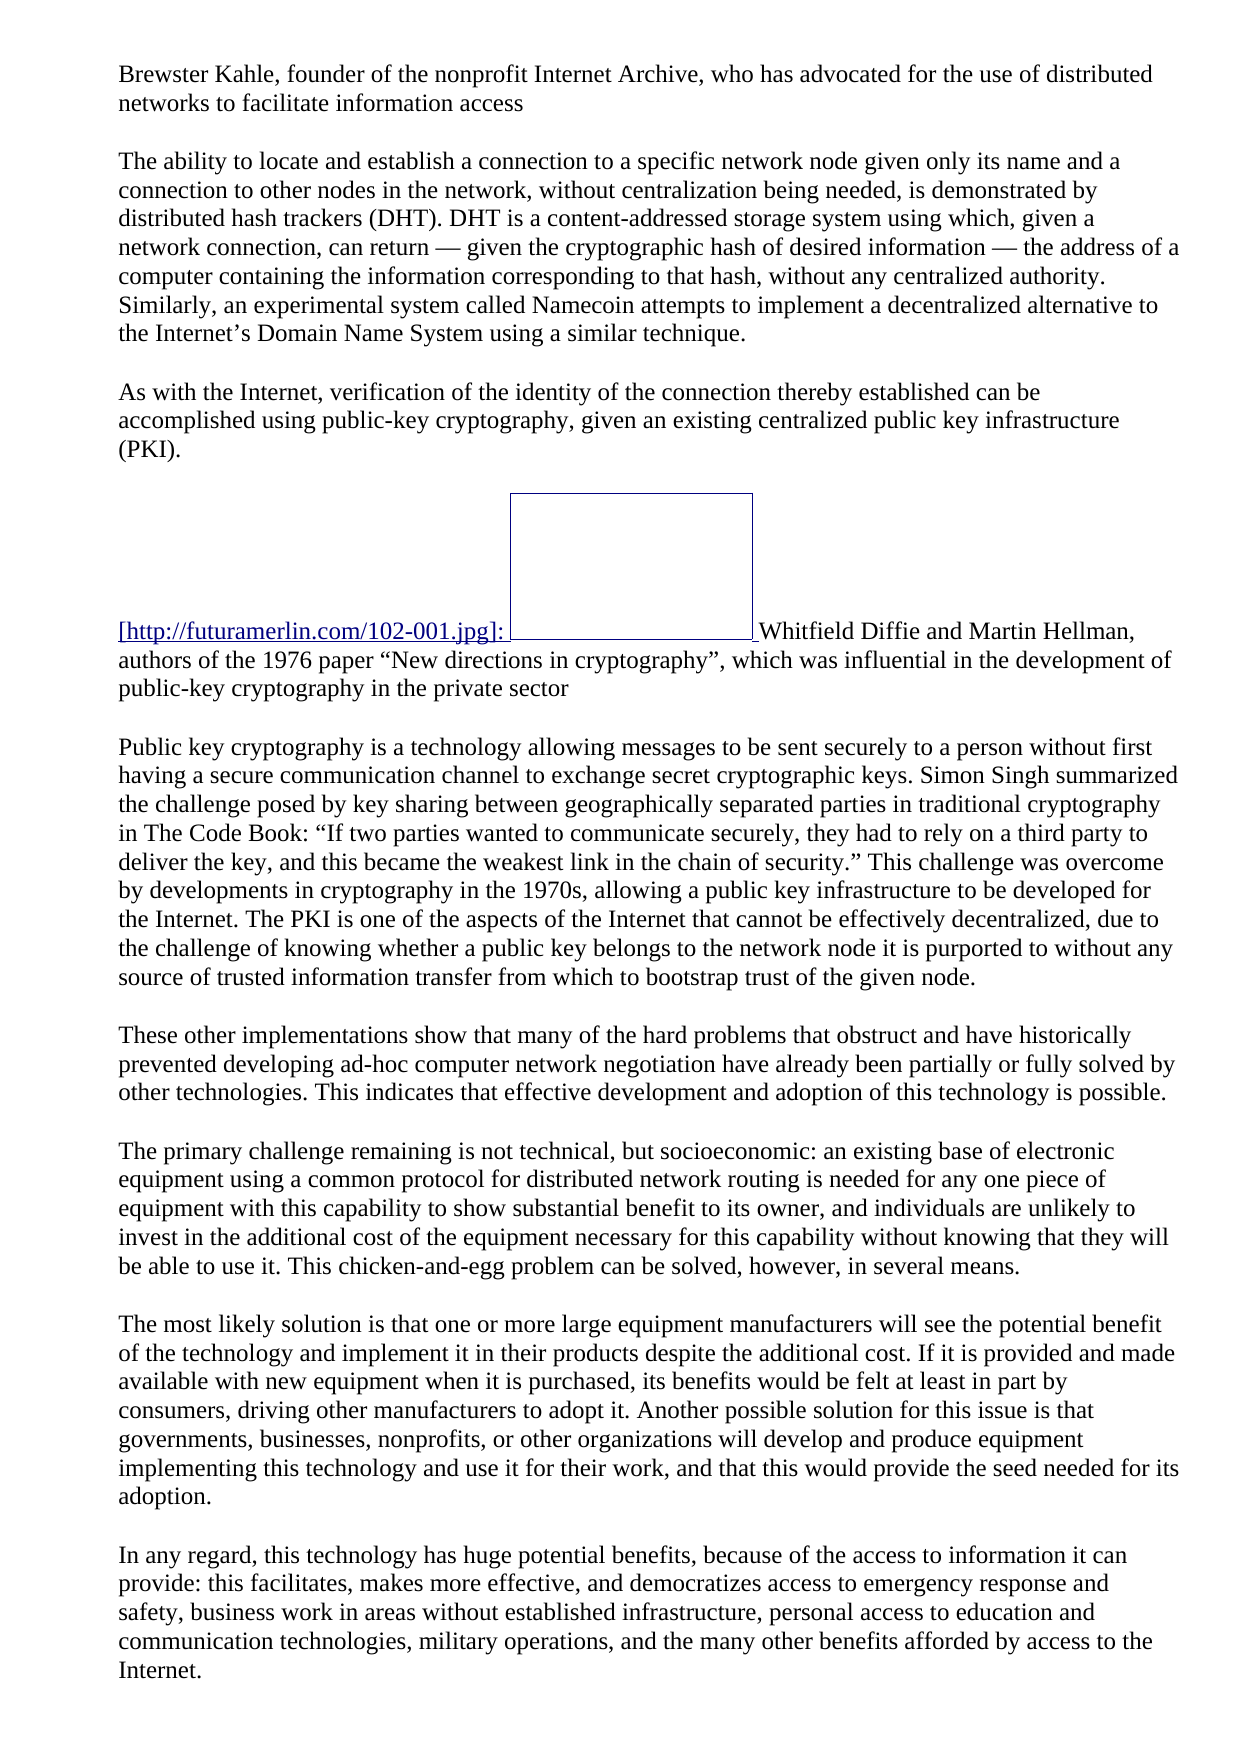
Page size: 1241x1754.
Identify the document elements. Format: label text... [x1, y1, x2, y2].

text The most likely solution is that one or more large equipment manufacturers will see the potential benefit of the technology and implement it in their products despite the additional cost. If it is provided and made available with new equipment when it is purchased, its benefits would be felt at least in part by consumers, driving other manufacturers to adopt it. Another possible solution for this issue is that governments, businesses, nonprofits, or other organizations will develop and produce equipment implementing this technology and use it for their work, and that this would provide the seed needed for its adoption. [118, 1309, 1181, 1510]
text [http://futuramerlin.com/102-001.jpg]: Whitfield Diffie and Martin Hellman, authors of the 1976 paper “New directions in cryptography”, which was influential in the development of public-key cryptography in the private sector [118, 492, 1181, 702]
text The ability to locate and establish a connection to a specific network node given only its name and a connection to other nodes in the network, without centralization being needed, is demonstrated by distributed hash trackers (DHT). DHT is a content-addressed storage system using which, given a network connection, can return — given the cryptographic hash of desired information — the address of a computer containing the information corresponding to that hash, without any centralized authority. Similarly, an experimental system called Namecoin attempts to implement a decentralized alternative to the Internet’s Domain Name System using a similar technique. [118, 146, 1181, 347]
text In any regard, this technology has huge potential benefits, because of the access to information it can provide: this facilitates, makes more effective, and democratizes access to emergency response and safety, business work in areas without established infrastructure, personal access to education and communication technologies, military operations, and the many other benefits afforded by access to the Internet. [118, 1540, 1181, 1683]
text Public key cryptography is a technology allowing messages to be sent securely to a person without first having a secure communication channel to exchange secret cryptographic keys. Simon Singh summarized the challenge posed by key sharing between geographically separated parties in traditional cryptography in The Code Book: “If two parties wanted to communicate securely, they had to rely on a third party to deliver the key, and this became the weakest link in the chain of security.” This challenge was overcome by developments in cryptography in the 1970s, allowing a public key infrastructure to be developed for the Internet. The PKI is one of the aspects of the Internet that cannot be effectively decentralized, due to the challenge of knowing whether a public key belongs to the network node it is purported to without any source of trusted information transfer from which to bootstrap trust of the given node. [118, 732, 1181, 991]
text These other implementations show that many of the hard problems that obstruct and have historically prevented developing ad-hoc computer network negotiation have already been partially or fully solved by other technologies. This indicates that effective development and adoption of this technology is possible. [118, 1020, 1181, 1106]
text [http://futuramerlin.com/102-000.jpg]: Brewster Kahle, founder of the nonprofit Internet Archive, who has advocated for the use of distributed networks to facilitate information access [118, 59, 1181, 117]
text As with the Internet, verification of the identity of the connection thereby established can be accomplished using public-key cryptography, given an existing centralized public key infrastructure (PKI). [118, 377, 1181, 463]
text The primary challenge remaining is not technical, but socioeconomic: an existing base of electronic equipment using a common protocol for distributed network routing is needed for any one piece of equipment with this capability to show substantial benefit to its owner, and individuals are unlikely to invest in the additional cost of the equipment necessary for this capability without knowing that they will be able to use it. This chicken-and-egg problem can be solved, however, in several means. [118, 1136, 1181, 1279]
